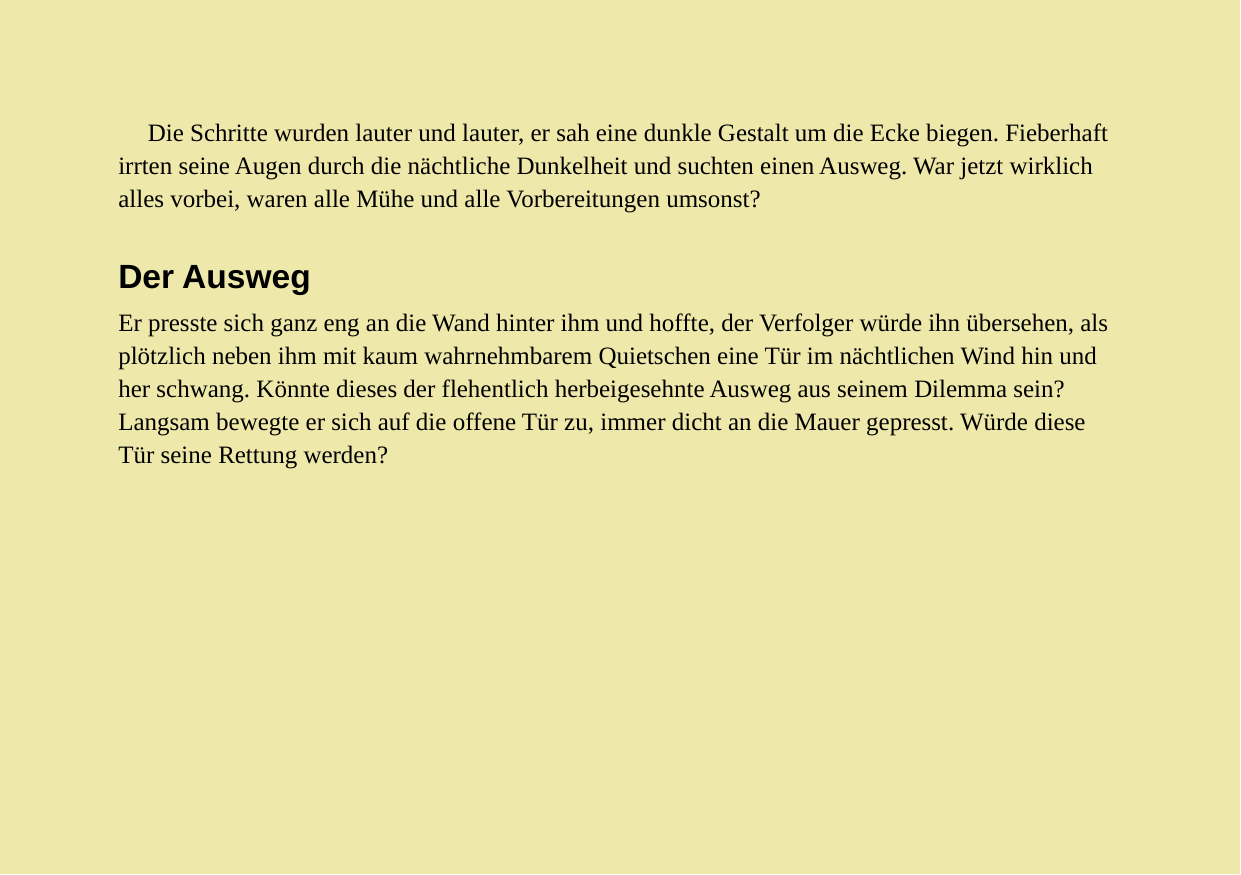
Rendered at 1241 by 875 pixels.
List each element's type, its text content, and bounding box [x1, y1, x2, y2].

text Er presste sich ganz eng an die Wand hinter ihm und hoffte, der Verfolger würde ihn übersehen, als plötzlich neben ihm mit kaum wahrnehmbarem Quietschen eine Tür im nächtlichen Wind hin und her schwang. Könnte dieses der flehentlich herbeigesehnte Ausweg aus seinem Dilemma sein? Langsam bewegte er sich auf die offene Tür zu, immer dicht an die Mauer gepresst. Würde diese Tür seine Rettung werden? [118, 308, 1122, 469]
subtitle Der Ausweg [118, 257, 1122, 295]
text Die Schritte wurden lauter und lauter, er sah eine dunkle Gestalt um die Ecke biegen. Fieberhaft irrten seine Augen durch die nächtliche Dunkelheit und suchten einen Ausweg. War jetzt wirklich alles vorbei, waren alle Mühe und alle Vorbereitungen umsonst? [118, 118, 1122, 213]
